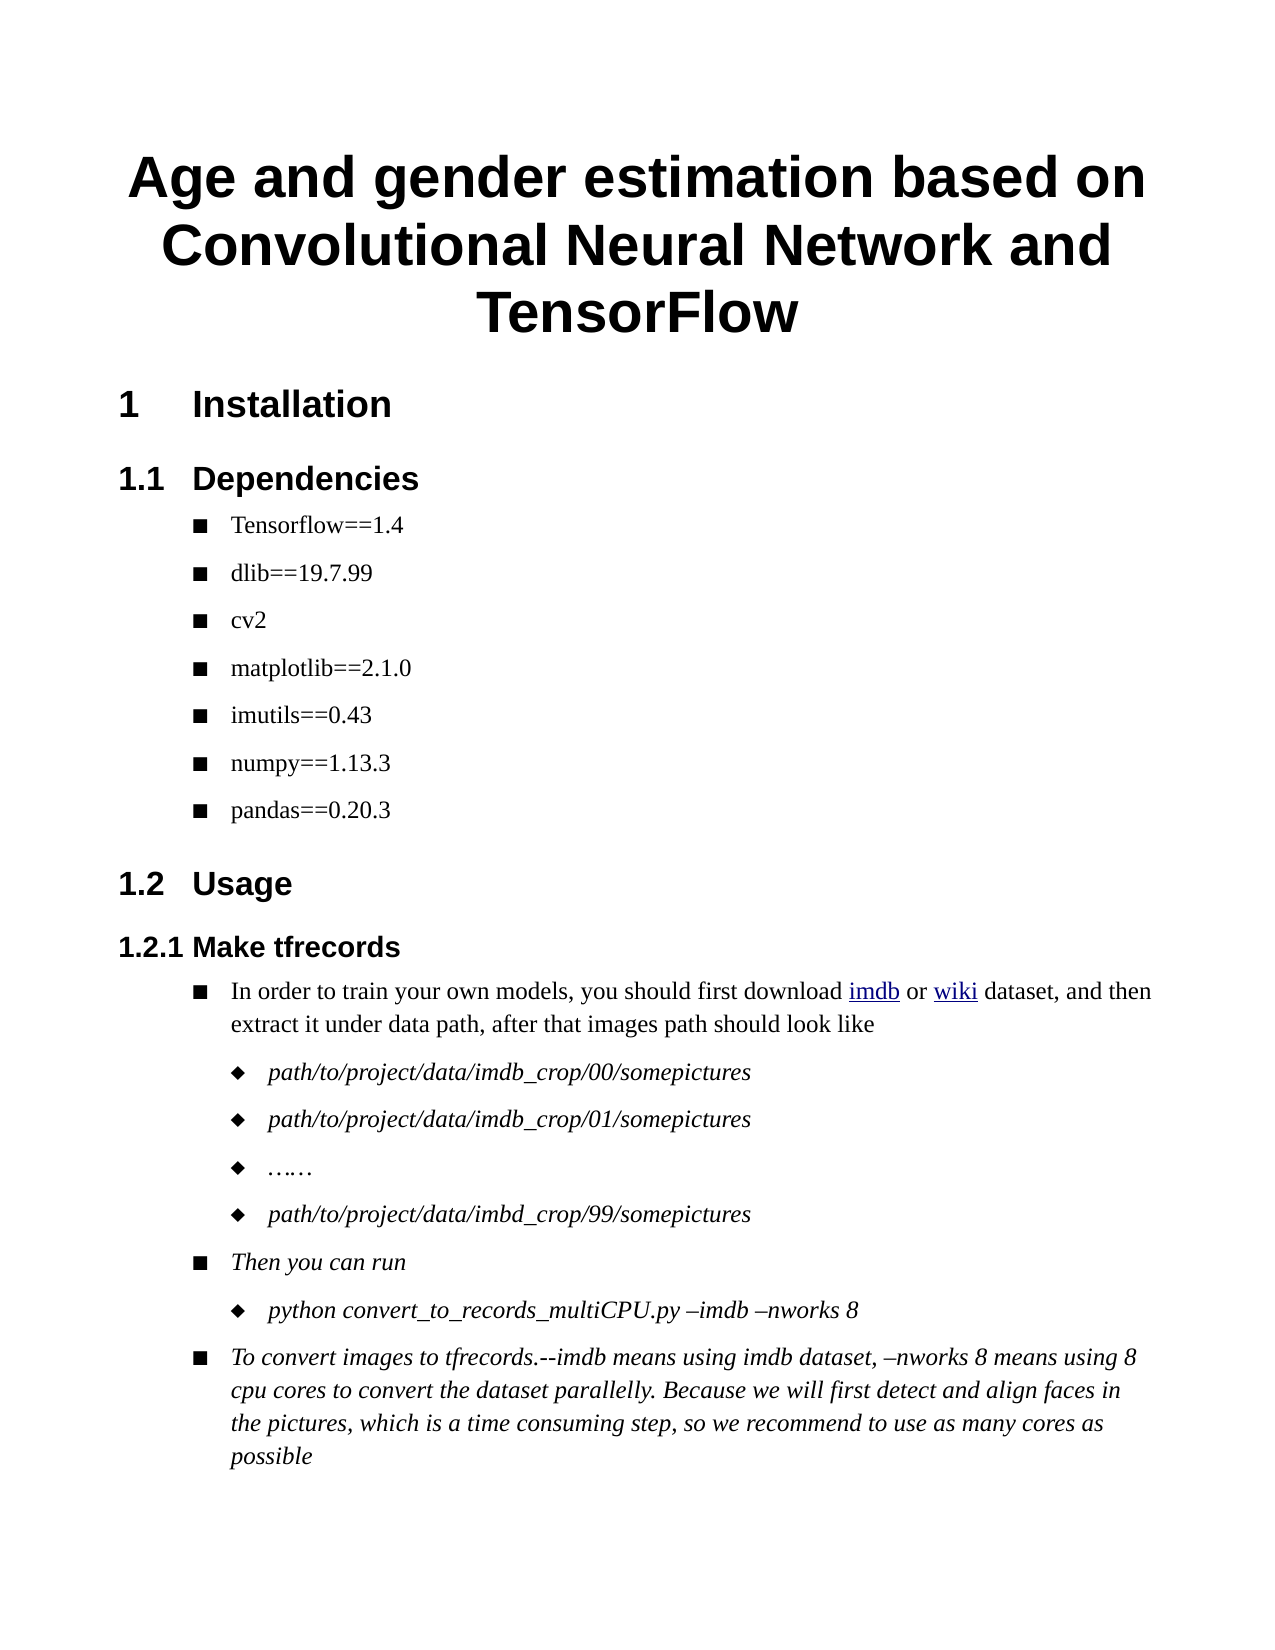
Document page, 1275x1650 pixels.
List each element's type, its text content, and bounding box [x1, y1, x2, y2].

list pandas==0.20.3 [193, 796, 1157, 824]
list path/to/project/data/imdb_crop/01/somepictures [231, 1104, 1157, 1133]
list python convert_to_records_multiCPU.py –imdb –nworks 8 [231, 1295, 1157, 1323]
title Age and gender estimation based on Convolutional Neural Network and TensorFlow [118, 143, 1157, 344]
list numpy==1.13.3 [193, 748, 1157, 777]
list …… [231, 1152, 1157, 1181]
list To convert images to tfrecords.--imdb means using imdb dataset, –nworks 8 means using 8 cpu cores to convert the dataset parallelly. Because we will first detect and align faces in the pictures, which is a time consuming step, so we recommend to use as many cores as possible [193, 1342, 1157, 1470]
list matplotlib==2.1.0 [193, 653, 1157, 682]
subtitle Make tfrecords [118, 930, 1157, 963]
subtitle Installation [118, 382, 1157, 426]
subtitle Usage [118, 864, 1157, 903]
list path/to/project/data/imdb_crop/00/somepictures [231, 1057, 1157, 1085]
list cv2 [193, 605, 1157, 634]
list Then you can run [193, 1247, 1157, 1276]
list path/to/project/data/imbd_crop/99/somepictures [231, 1199, 1157, 1228]
list Tensorflow==1.4 [193, 510, 1157, 539]
list imutils==0.43 [193, 700, 1157, 729]
subtitle Dependencies [118, 459, 1157, 497]
list dlib==19.7.99 [193, 558, 1157, 586]
list In order to train your own models, you should first download imdb or wiki dataset, and then extract it under data path, after that images path should look like [193, 976, 1157, 1038]
